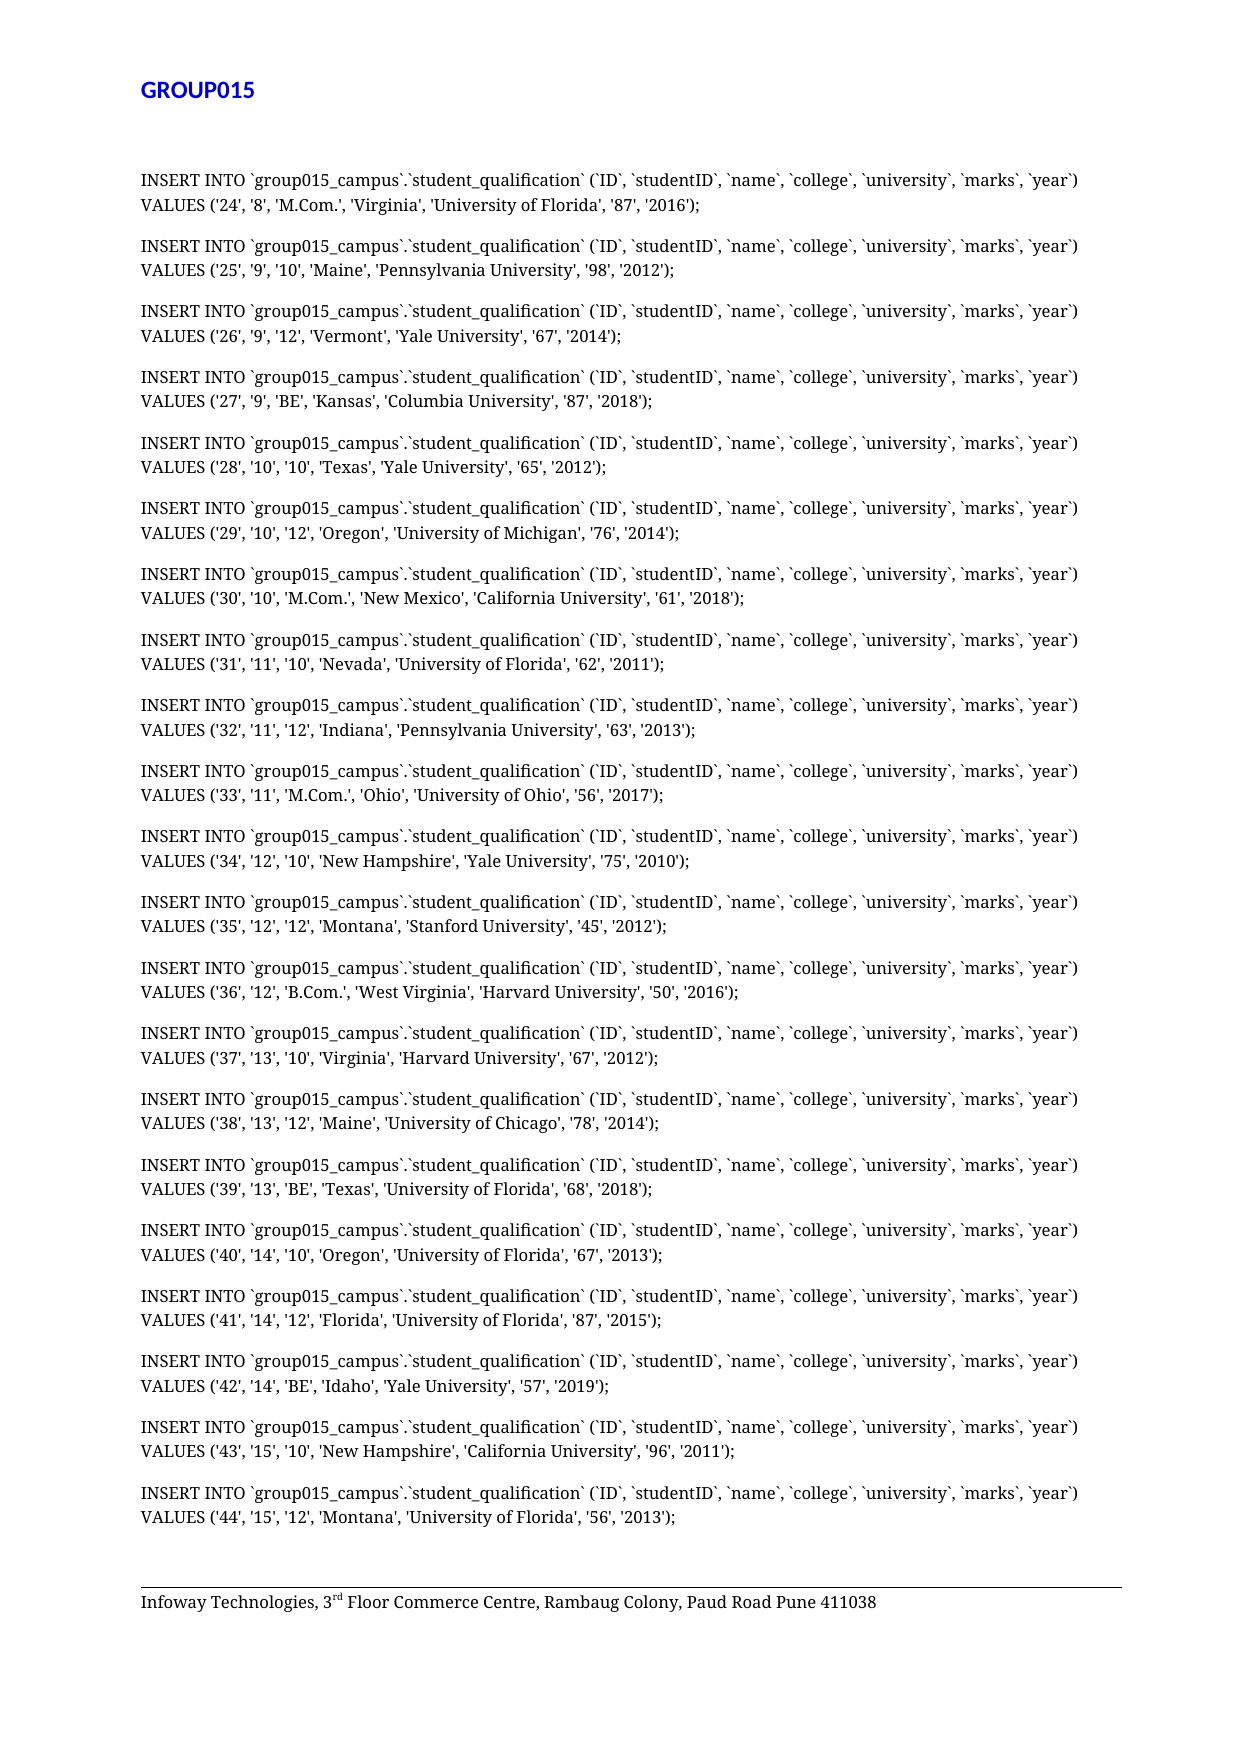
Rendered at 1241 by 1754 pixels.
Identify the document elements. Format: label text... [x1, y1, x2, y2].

text INSERT INTO `group015_campus`.`student_qualification` (`ID`, `studentID`, `name`, `college`, `university`, `marks`, `year`) VALUES ('37', '13', '10', 'Virginia', 'Harvard University', '67', '2012'); [141, 1022, 1122, 1069]
text INSERT INTO `group015_campus`.`student_qualification` (`ID`, `studentID`, `name`, `college`, `university`, `marks`, `year`) VALUES ('38', '13', '12', 'Maine', 'University of Chicago', '78', '2014'); [141, 1087, 1122, 1135]
text INSERT INTO `group015_campus`.`student_qualification` (`ID`, `studentID`, `name`, `college`, `university`, `marks`, `year`) VALUES ('44', '15', '12', 'Montana', 'University of Florida', '56', '2013'); [141, 1481, 1122, 1528]
text INSERT INTO `group015_campus`.`student_qualification` (`ID`, `studentID`, `name`, `college`, `university`, `marks`, `year`) VALUES ('31', '11', '10', 'Nevada', 'University of Florida', '62', '2011'); [141, 628, 1122, 675]
text INSERT INTO `group015_campus`.`student_qualification` (`ID`, `studentID`, `name`, `college`, `university`, `marks`, `year`) VALUES ('41', '14', '12', 'Florida', 'University of Florida', '87', '2015'); [141, 1284, 1122, 1332]
text INSERT INTO `group015_campus`.`student_qualification` (`ID`, `studentID`, `name`, `college`, `university`, `marks`, `year`) VALUES ('43', '15', '10', 'New Hampshire', 'California University', '96', '2011'); [141, 1416, 1122, 1463]
text INSERT INTO `group015_campus`.`student_qualification` (`ID`, `studentID`, `name`, `college`, `university`, `marks`, `year`) VALUES ('39', '13', 'BE', 'Texas', 'University of Florida', '68', '2018'); [141, 1153, 1122, 1200]
text INSERT INTO `group015_campus`.`student_qualification` (`ID`, `studentID`, `name`, `college`, `university`, `marks`, `year`) VALUES ('40', '14', '10', 'Oregon', 'University of Florida', '67', '2013'); [141, 1219, 1122, 1266]
text INSERT INTO `group015_campus`.`student_qualification` (`ID`, `studentID`, `name`, `college`, `university`, `marks`, `year`) VALUES ('26', '9', '12', 'Vermont', 'Yale University', '67', '2014'); [141, 300, 1122, 347]
text INSERT INTO `group015_campus`.`student_qualification` (`ID`, `studentID`, `name`, `college`, `university`, `marks`, `year`) VALUES ('29', '10', '12', 'Oregon', 'University of Michigan', '76', '2014'); [141, 497, 1122, 544]
text INSERT INTO `group015_campus`.`student_qualification` (`ID`, `studentID`, `name`, `college`, `university`, `marks`, `year`) VALUES ('28', '10', '10', 'Texas', 'Yale University', '65', '2012'); [141, 431, 1122, 478]
text INSERT INTO `group015_campus`.`student_qualification` (`ID`, `studentID`, `name`, `college`, `university`, `marks`, `year`) VALUES ('25', '9', '10', 'Maine', 'Pennsylvania University', '98', '2012'); [141, 234, 1122, 282]
text INSERT INTO `group015_campus`.`student_qualification` (`ID`, `studentID`, `name`, `college`, `university`, `marks`, `year`) VALUES ('42', '14', 'BE', 'Idaho', 'Yale University', '57', '2019'); [141, 1350, 1122, 1397]
text INSERT INTO `group015_campus`.`student_qualification` (`ID`, `studentID`, `name`, `college`, `university`, `marks`, `year`) VALUES ('27', '9', 'BE', 'Kansas', 'Columbia University', '87', '2018'); [141, 366, 1122, 413]
text INSERT INTO `group015_campus`.`student_qualification` (`ID`, `studentID`, `name`, `college`, `university`, `marks`, `year`) VALUES ('32', '11', '12', 'Indiana', 'Pennsylvania University', '63', '2013'); [141, 694, 1122, 741]
text INSERT INTO `group015_campus`.`student_qualification` (`ID`, `studentID`, `name`, `college`, `university`, `marks`, `year`) VALUES ('30', '10', 'M.Com.', 'New Mexico', 'California University', '61', '2018'); [141, 562, 1122, 610]
text INSERT INTO `group015_campus`.`student_qualification` (`ID`, `studentID`, `name`, `college`, `university`, `marks`, `year`) VALUES ('34', '12', '10', 'New Hampshire', 'Yale University', '75', '2010'); [141, 825, 1122, 872]
text INSERT INTO `group015_campus`.`student_qualification` (`ID`, `studentID`, `name`, `college`, `university`, `marks`, `year`) VALUES ('35', '12', '12', 'Montana', 'Stanford University', '45', '2012'); [141, 891, 1122, 938]
text INSERT INTO `group015_campus`.`student_qualification` (`ID`, `studentID`, `name`, `college`, `university`, `marks`, `year`) VALUES ('24', '8', 'M.Com.', 'Virginia', 'University of Florida', '87', '2016'); [141, 169, 1122, 216]
text INSERT INTO `group015_campus`.`student_qualification` (`ID`, `studentID`, `name`, `college`, `university`, `marks`, `year`) VALUES ('33', '11', 'M.Com.', 'Ohio', 'University of Ohio', '56', '2017'); [141, 759, 1122, 807]
text INSERT INTO `group015_campus`.`student_qualification` (`ID`, `studentID`, `name`, `college`, `university`, `marks`, `year`) VALUES ('36', '12', 'B.Com.', 'West Virginia', 'Harvard University', '50', '2016'); [141, 956, 1122, 1003]
